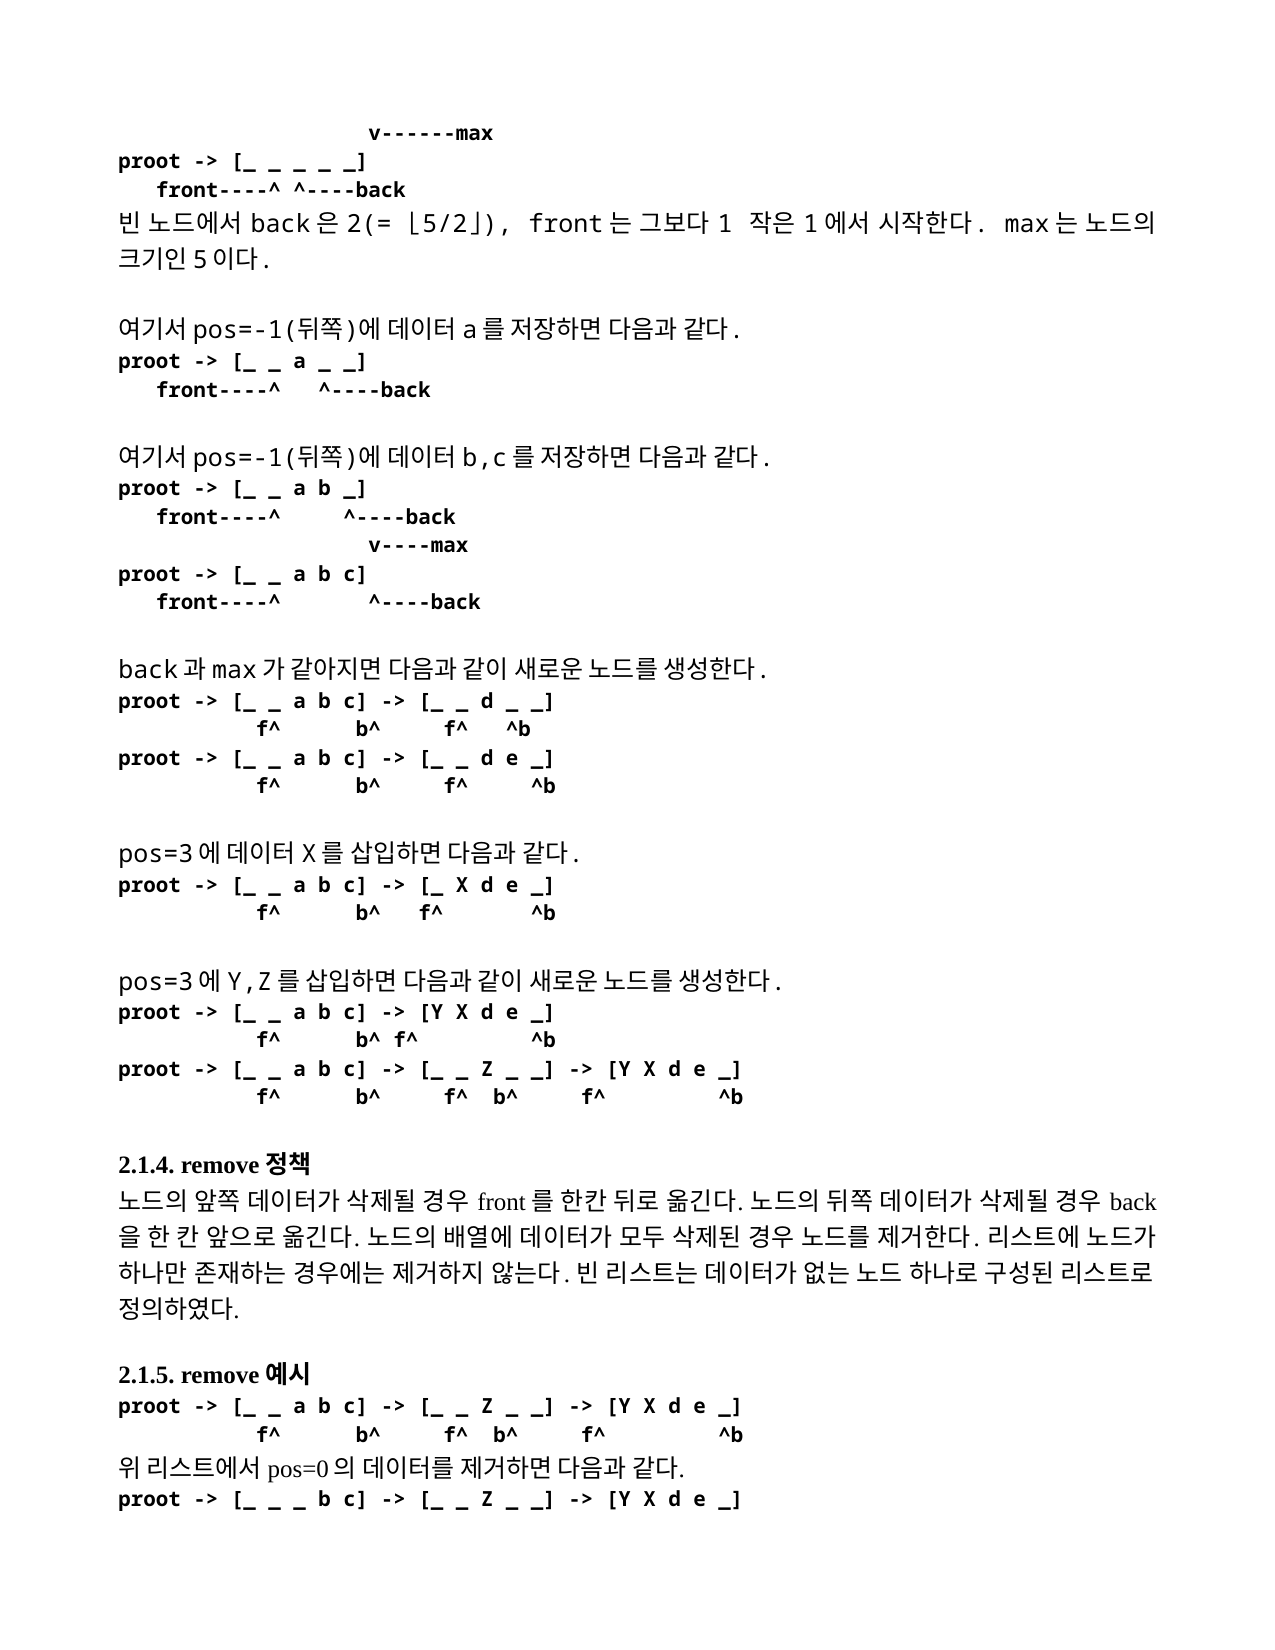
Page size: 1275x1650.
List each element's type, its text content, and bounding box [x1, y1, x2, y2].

text proot -> [_ _ a b c] [118, 559, 1157, 587]
text 여기서 pos=-1(뒤쪽)에 데이터 b,c를 저장하면 다음과 같다. [118, 437, 1157, 473]
text f^ b^ f^ ^b [118, 1026, 1157, 1054]
text proot -> [_ _ a b _] [118, 473, 1157, 502]
text front----^ ^----back [118, 175, 1157, 203]
text proot -> [_ _ a b c] -> [_ _ Z _ _] -> [Y X d e _] [118, 1054, 1157, 1082]
text proot -> [_ _ a _ _] [118, 346, 1157, 375]
text 위 리스트에서 pos=0의 데이터를 제거하면 다음과 같다. [118, 1448, 1157, 1484]
text 노드의 앞쪽 데이터가 삭제될 경우 front를 한칸 뒤로 옮긴다. 노드의 뒤쪽 데이터가 삭제될 경우 back을 한 칸 앞으로 옮긴다. 노드의 배열에 데이터가 모두 삭제된 경우 노드를 제거한다. 리스트에 노드가 하나만 존재하는 경우에는 제거하지 않는다. 빈 리스트는 데이터가 없는 노드 하나로 구성된 리스트로 정의하였다. [118, 1181, 1157, 1326]
text proot -> [_ _ a b c] -> [_ _ d e _] [118, 743, 1157, 771]
text v----max [118, 530, 1157, 559]
text 빈 노드에서 back은 2(= ⌊5/2⌋), front는 그보다 1 작은 1에서 시작한다. max는 노드의 크기인 5이다. [118, 203, 1157, 276]
text f^ b^ f^ ^b [118, 714, 1157, 743]
text proot -> [_ _ _ b c] -> [_ _ Z _ _] -> [Y X d e _] [118, 1484, 1157, 1513]
text f^ b^ f^ b^ f^ ^b [118, 1420, 1157, 1448]
text v------max [118, 118, 1157, 147]
text front----^ ^----back [118, 375, 1157, 403]
text back과 max가 같아지면 다음과 같이 새로운 노드를 생성한다. [118, 650, 1157, 686]
text pos=3에 데이터 X를 삽입하면 다음과 같다. [118, 834, 1157, 870]
text proot -> [_ _ _ _ _] [118, 147, 1157, 175]
text proot -> [_ _ a b c] -> [_ X d e _] [118, 870, 1157, 898]
text proot -> [_ _ a b c] -> [_ _ Z _ _] -> [Y X d e _] [118, 1391, 1157, 1420]
text f^ b^ f^ ^b [118, 771, 1157, 800]
text 여기서 pos=-1(뒤쪽)에 데이터 a를 저장하면 다음과 같다. [118, 310, 1157, 346]
text pos=3에 Y,Z를 삽입하면 다음과 같이 새로운 노드를 생성한다. [118, 961, 1157, 997]
text proot -> [_ _ a b c] -> [_ _ d _ _] [118, 686, 1157, 714]
text f^ b^ f^ b^ f^ ^b [118, 1082, 1157, 1111]
text f^ b^ f^ ^b [118, 898, 1157, 927]
text 2.1.5. remove 예시 [118, 1355, 1157, 1391]
text front----^ ^----back [118, 502, 1157, 530]
text proot -> [_ _ a b c] -> [Y X d e _] [118, 997, 1157, 1026]
text 2.1.4. remove 정책 [118, 1145, 1157, 1181]
text front----^ ^----back [118, 587, 1157, 616]
